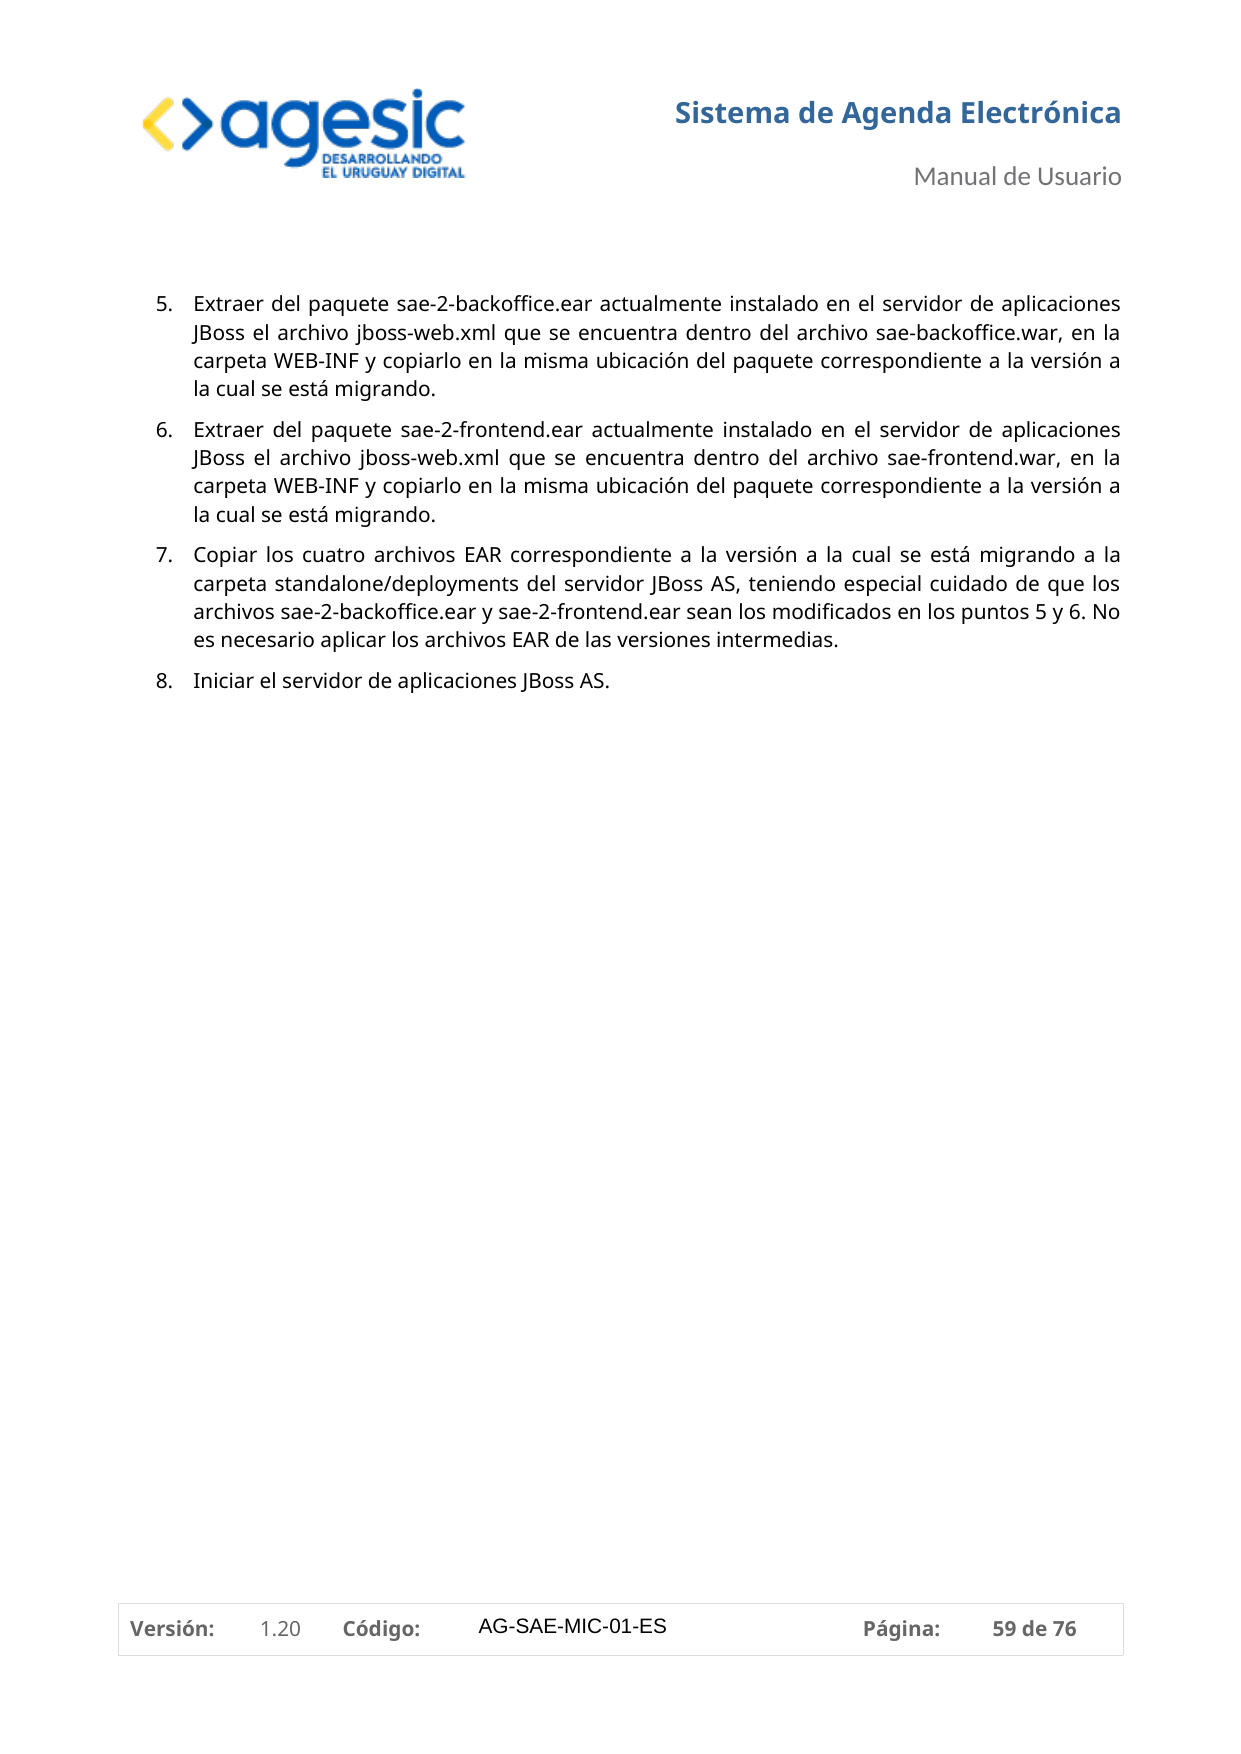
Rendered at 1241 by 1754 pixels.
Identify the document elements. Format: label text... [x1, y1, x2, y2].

picture [142, 88, 466, 178]
list Iniciar el servidor de aplicaciones JBoss AS. [156, 666, 1122, 694]
list Extraer del paquete sae-2-frontend.ear actualmente instalado en el servidor de aplicaciones JBoss el archivo jboss-web.xml que se encuentra dentro del archivo sae-frontend.war, en la carpeta WEB-INF y copiarlo en la misma ubicación del paquete correspondiente a la versión a la cual se está migrando. [156, 415, 1122, 528]
list Extraer del paquete sae-2-backoffice.ear actualmente instalado en el servidor de aplicaciones JBoss el archivo jboss-web.xml que se encuentra dentro del archivo sae-backoffice.war, en la carpeta WEB-INF y copiarlo en la misma ubicación del paquete correspondiente a la versión a la cual se está migrando. [156, 289, 1122, 403]
list Copiar los cuatro archivos EAR correspondiente a la versión a la cual se está migrando a la carpeta standalone/deployments del servidor JBoss AS, teniendo especial cuidado de que los archivos sae-2-backoffice.ear y sae-2-frontend.ear sean los modificados en los puntos 5 y 6. No es necesario aplicar los archivos EAR de las versiones intermedias. [156, 540, 1122, 654]
